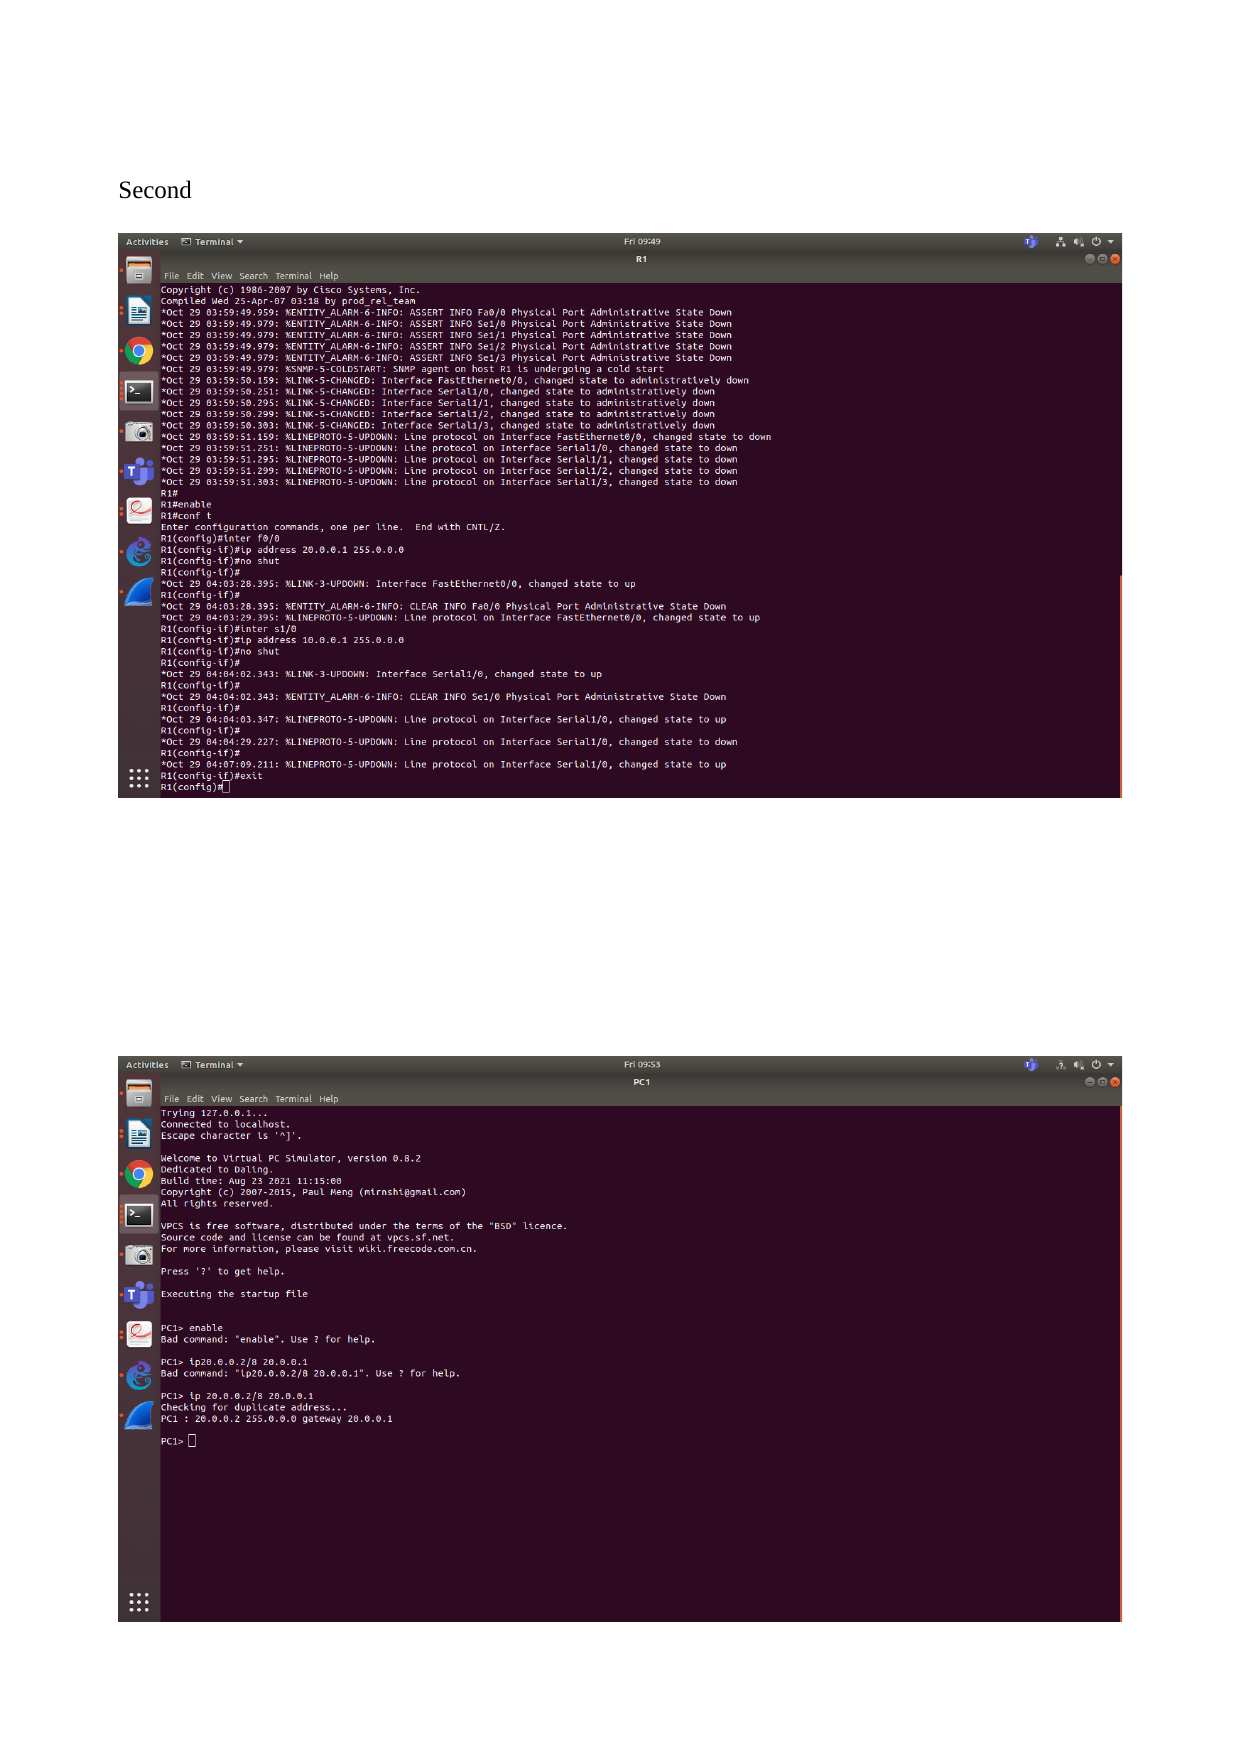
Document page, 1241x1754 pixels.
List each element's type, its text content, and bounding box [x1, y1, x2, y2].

picture [118, 233, 1123, 798]
picture [118, 1056, 1123, 1622]
text Second [118, 176, 1122, 204]
